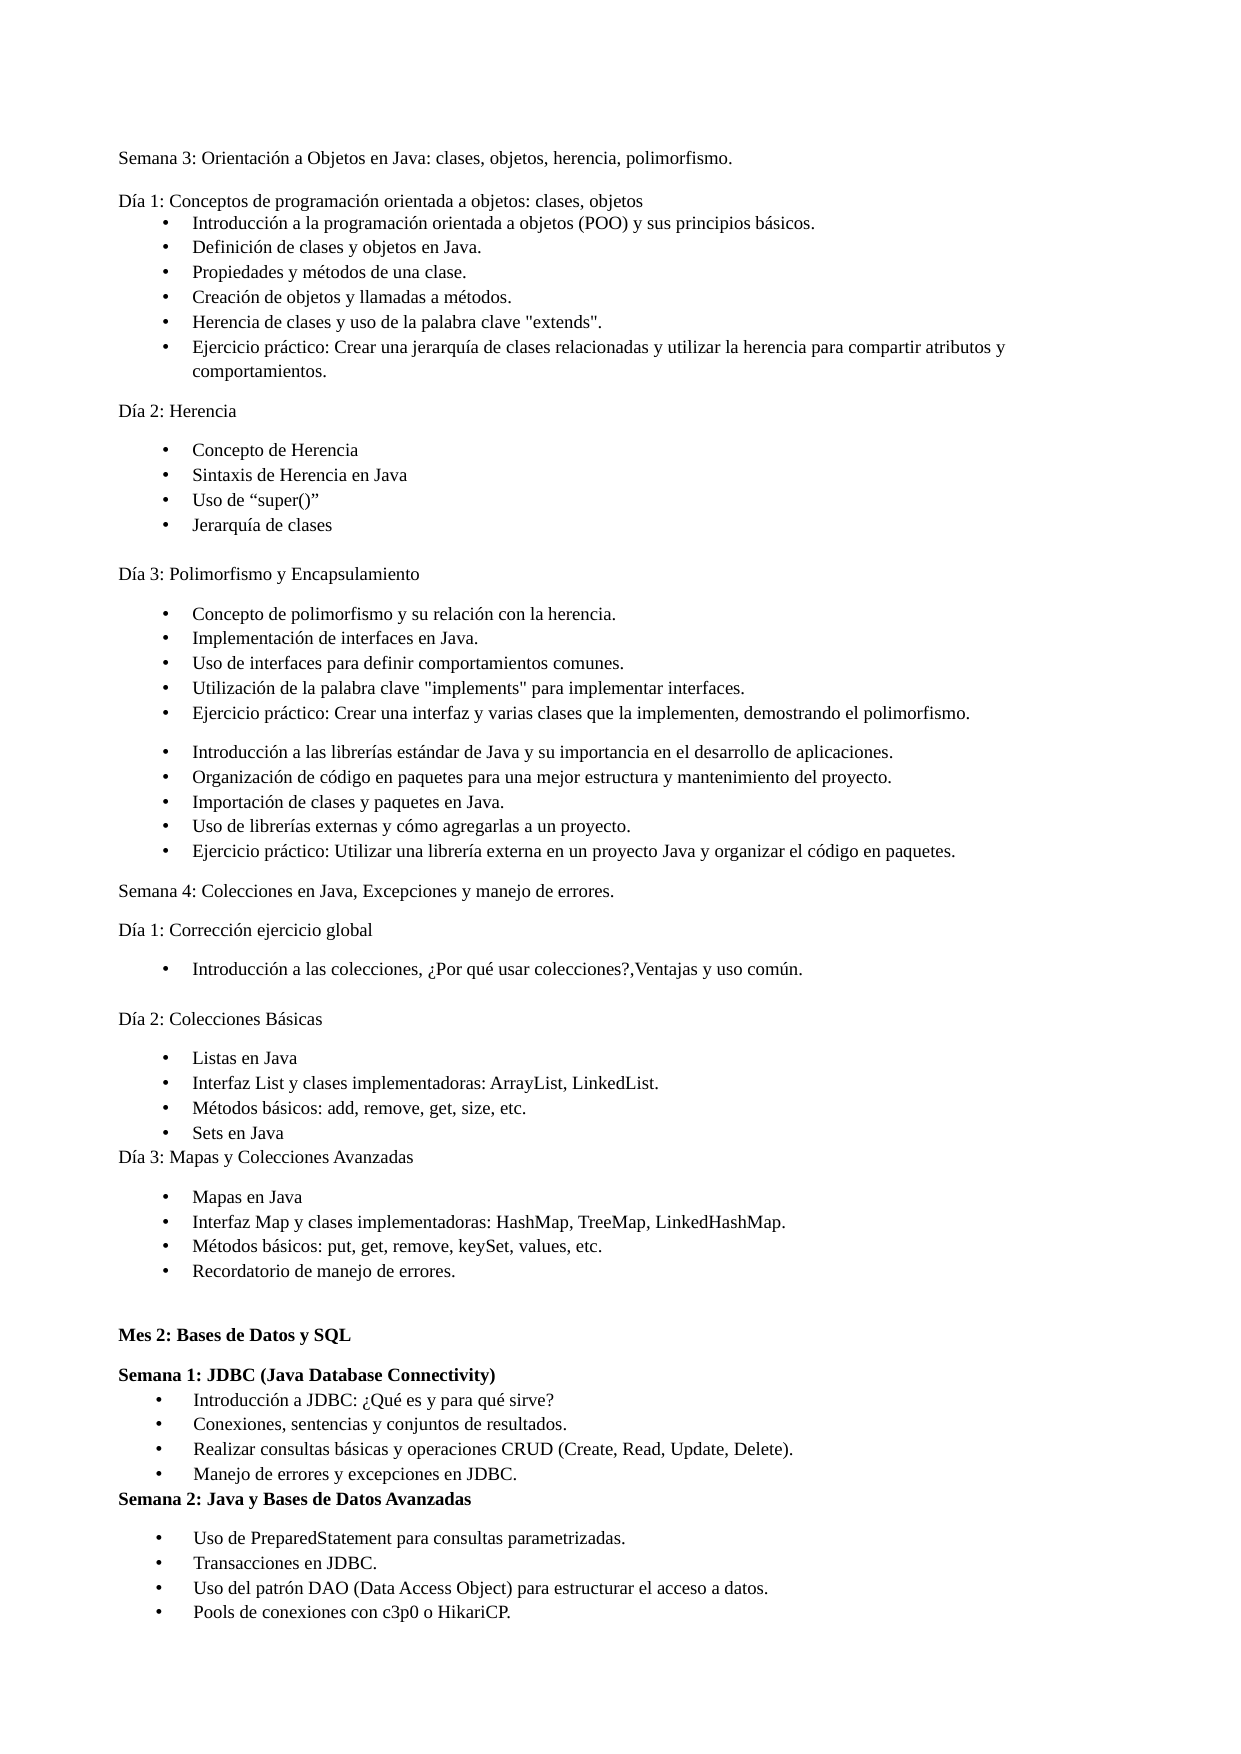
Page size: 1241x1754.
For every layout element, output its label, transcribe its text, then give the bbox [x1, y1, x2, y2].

list Pools de conexiones con c3p0 o HikariCP. [156, 1601, 1122, 1623]
list Mapas en Java [162, 1186, 1122, 1207]
list Utilización de la palabra clave "implements" para implementar interfaces. [162, 677, 1122, 698]
list Sintaxis de Herencia en Java [162, 464, 1122, 485]
text Día 2: Colecciones Básicas [118, 1008, 1122, 1029]
text Día 2: Herencia [118, 400, 1122, 421]
list Implementación de interfaces en Java. [162, 627, 1122, 649]
list Uso de librerías externas y cómo agregarlas a un proyecto. [162, 815, 1122, 837]
list Uso de “super()” [162, 489, 1122, 510]
list Introducción a las librerías estándar de Java y su importancia en el desarrollo de aplicaciones. [162, 741, 1122, 762]
list Uso del patrón DAO (Data Access Object) para estructurar el acceso a datos. [156, 1577, 1122, 1598]
list Recordatorio de manejo de errores. [162, 1260, 1122, 1282]
text Semana 3: Orientación a Objetos en Java: clases, objetos, herencia, polimorfismo. [118, 147, 1122, 168]
text Día 3: Mapas y Colecciones Avanzadas [118, 1146, 1122, 1168]
list Introducción a las colecciones, ¿Por qué usar colecciones?,Ventajas y uso común. [162, 958, 1122, 980]
text Semana 1: JDBC (Java Database Connectivity) [118, 1364, 1122, 1385]
list Uso de PreparedStatement para consultas parametrizadas. [156, 1527, 1122, 1548]
list Importación de clases y paquetes en Java. [162, 791, 1122, 812]
list Listas en Java [162, 1047, 1122, 1069]
list Concepto de polimorfismo y su relación con la herencia. [162, 602, 1122, 624]
list Uso de interfaces para definir comportamientos comunes. [162, 652, 1122, 673]
text Día 1: Conceptos de programación orientada a objetos: clases, objetos [118, 168, 1122, 212]
text Semana 4: Colecciones en Java, Excepciones y manejo de errores. [118, 879, 1122, 901]
list Conexiones, sentencias y conjuntos de resultados. [156, 1413, 1122, 1435]
list Organización de código en paquetes para una mejor estructura y mantenimiento del proyecto. [162, 766, 1122, 787]
list Propiedades y métodos de una clase. [162, 261, 1122, 283]
list Interfaz Map y clases implementadoras: HashMap, TreeMap, LinkedHashMap. [162, 1211, 1122, 1232]
text Día 3: Polimorfismo y Encapsulamiento [118, 563, 1122, 584]
list Interfaz List y clases implementadoras: ArrayList, LinkedList. [162, 1072, 1122, 1093]
list Jerarquía de clases [162, 513, 1122, 535]
list Manejo de errores y excepciones en JDBC. [156, 1463, 1122, 1484]
text Día 1: Corrección ejercicio global [118, 919, 1122, 940]
list Sets en Java [162, 1122, 1122, 1143]
list Métodos básicos: put, get, remove, keySet, values, etc. [162, 1235, 1122, 1257]
list Métodos básicos: add, remove, get, size, etc. [162, 1097, 1122, 1118]
list Ejercicio práctico: Utilizar una librería externa en un proyecto Java y organizar el código en paquetes. [162, 840, 1122, 862]
list Herencia de clases y uso de la palabra clave "extends". [162, 311, 1122, 332]
list Introducción a JDBC: ¿Qué es y para qué sirve? [156, 1388, 1122, 1410]
text Semana 2: Java y Bases de Datos Avanzadas [118, 1488, 1122, 1509]
list Introducción a la programación orientada a objetos (POO) y sus principios básicos. [162, 212, 1122, 233]
list Transacciones en JDBC. [156, 1552, 1122, 1573]
list Ejercicio práctico: Crear una interfaz y varias clases que la implementen, demostrando el polimorfismo. [162, 702, 1122, 723]
list Concepto de Herencia [162, 439, 1122, 461]
list Ejercicio práctico: Crear una jerarquía de clases relacionadas y utilizar la herencia para compartir atributos y comportamientos. [162, 336, 1122, 382]
text Mes 2: Bases de Datos y SQL [118, 1324, 1122, 1346]
list Creación de objetos y llamadas a métodos. [162, 286, 1122, 307]
list Realizar consultas básicas y operaciones CRUD (Create, Read, Update, Delete). [156, 1438, 1122, 1459]
list Definición de clases y objetos en Java. [162, 236, 1122, 258]
